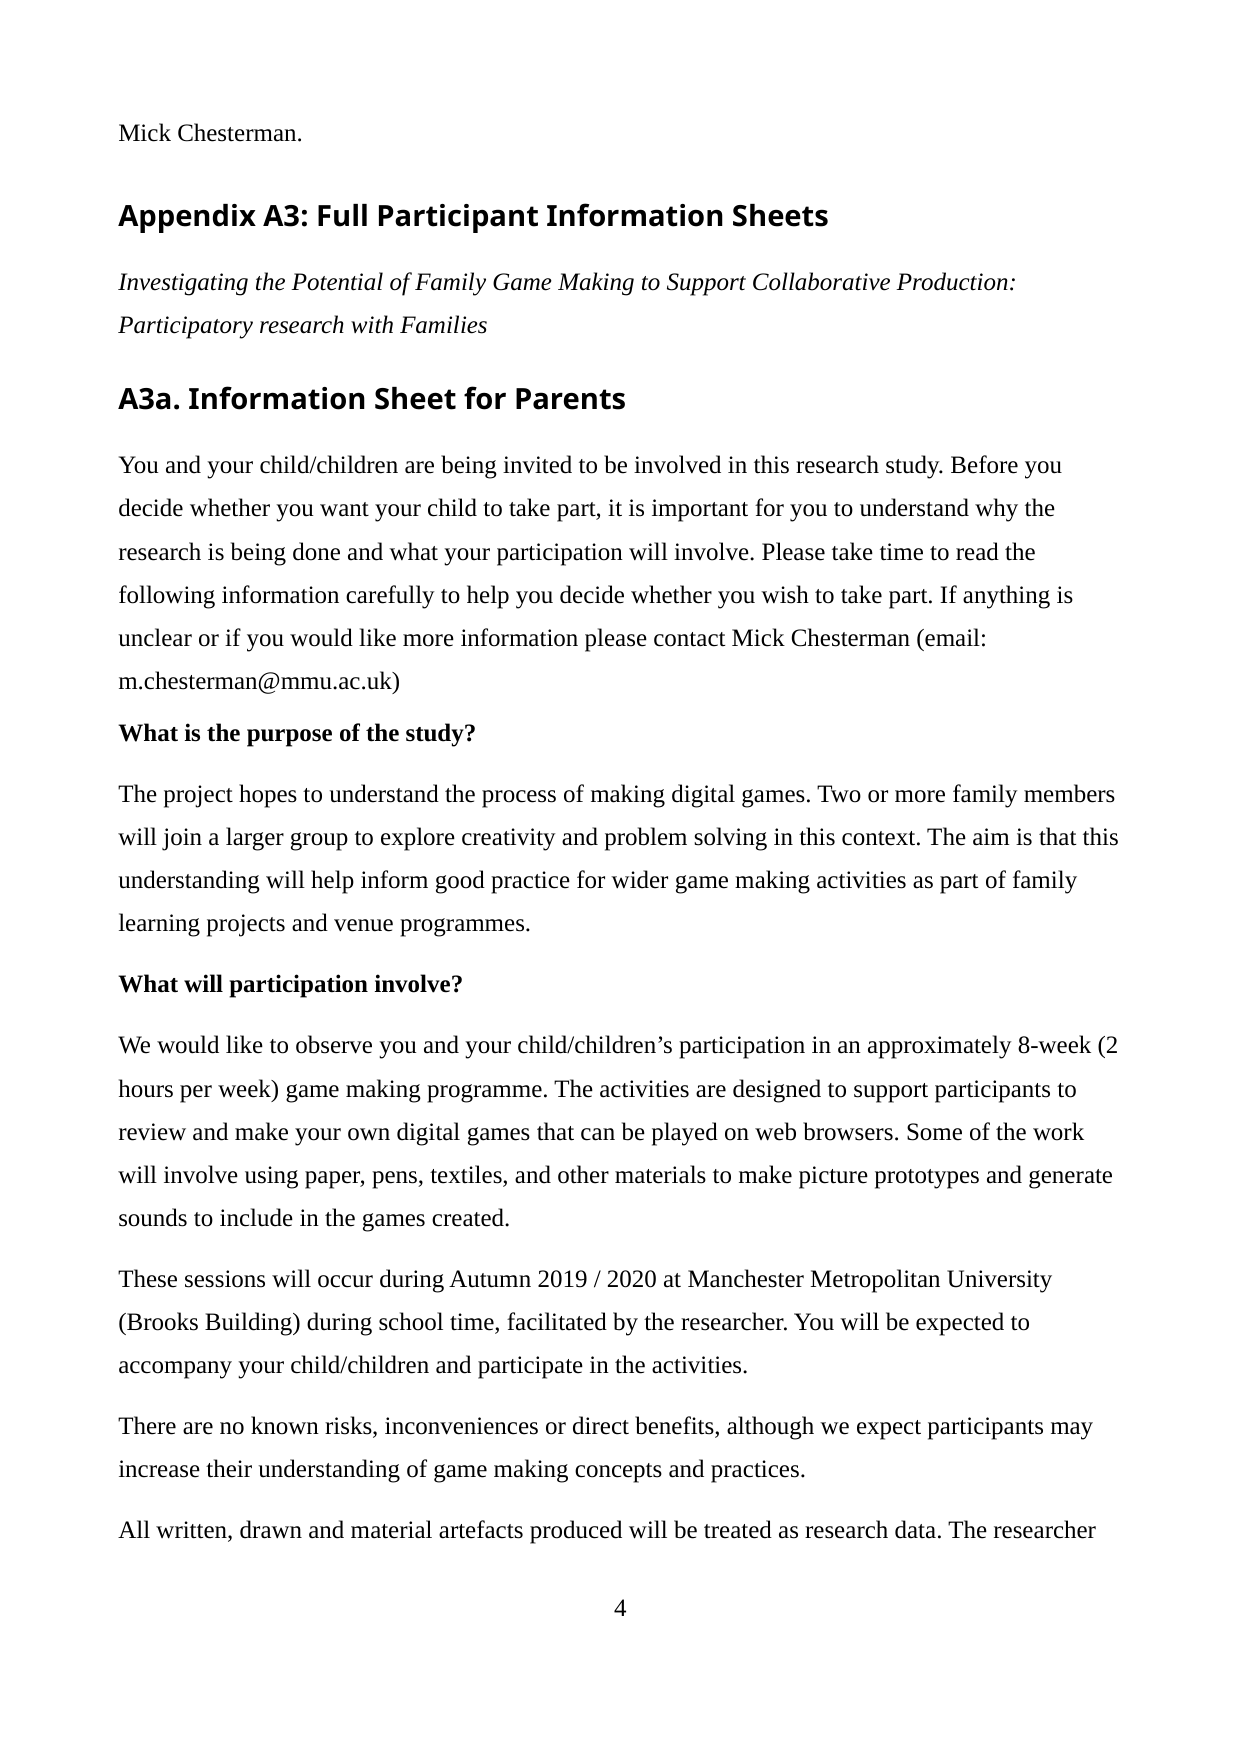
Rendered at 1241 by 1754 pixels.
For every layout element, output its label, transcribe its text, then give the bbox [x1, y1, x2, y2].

text What will participation involve? [118, 969, 1122, 998]
text Investigating the Potential of Family Game Making to Support Collaborative Production: Participatory research with Families [118, 267, 1122, 339]
subtitle Appendix A3: Full Participant Information Sheets [118, 195, 1122, 235]
text These sessions will occur during Autumn 2019 / 2020 at Manchester Metropolitan University (Brooks Building) during school time, facilitated by the researcher. You will be expected to accompany your child/children and participate in the activities. [118, 1264, 1122, 1379]
text Mick Chesterman. [118, 118, 1122, 147]
text There are no known risks, inconveniences or direct benefits, although we expect participants may increase their understanding of game making concepts and practices. [118, 1411, 1122, 1483]
text The project hopes to understand the process of making digital games. Two or more family members will join a larger group to explore creativity and problem solving in this context. The aim is that this understanding will help inform good practice for wider game making activities as part of family learning projects and venue programmes. [118, 779, 1122, 937]
text All written, drawn and material artefacts produced will be treated as research data. The researcher [118, 1516, 1122, 1544]
subtitle A3a. Information Sheet for Parents [118, 378, 1122, 418]
text You and your child/children are being invited to be involved in this research study. Before you decide whether you want your child to take part, it is important for you to understand why the research is being done and what your participation will involve. Please take time to read the following information carefully to help you decide whether you wish to take part. If anything is unclear or if you would like more information please contact Mick Chesterman (email: m.chesterman@mmu.ac.uk) [118, 450, 1122, 695]
text We would like to observe you and your child/children’s participation in an approximately 8-week (2 hours per week) game making programme. The activities are designed to support participants to review and make your own digital games that can be played on web browsers. Some of the work will involve using paper, pens, textiles, and other materials to make picture prototypes and generate sounds to include in the games created. [118, 1031, 1122, 1232]
text What is the purpose of the study? [118, 718, 1122, 747]
